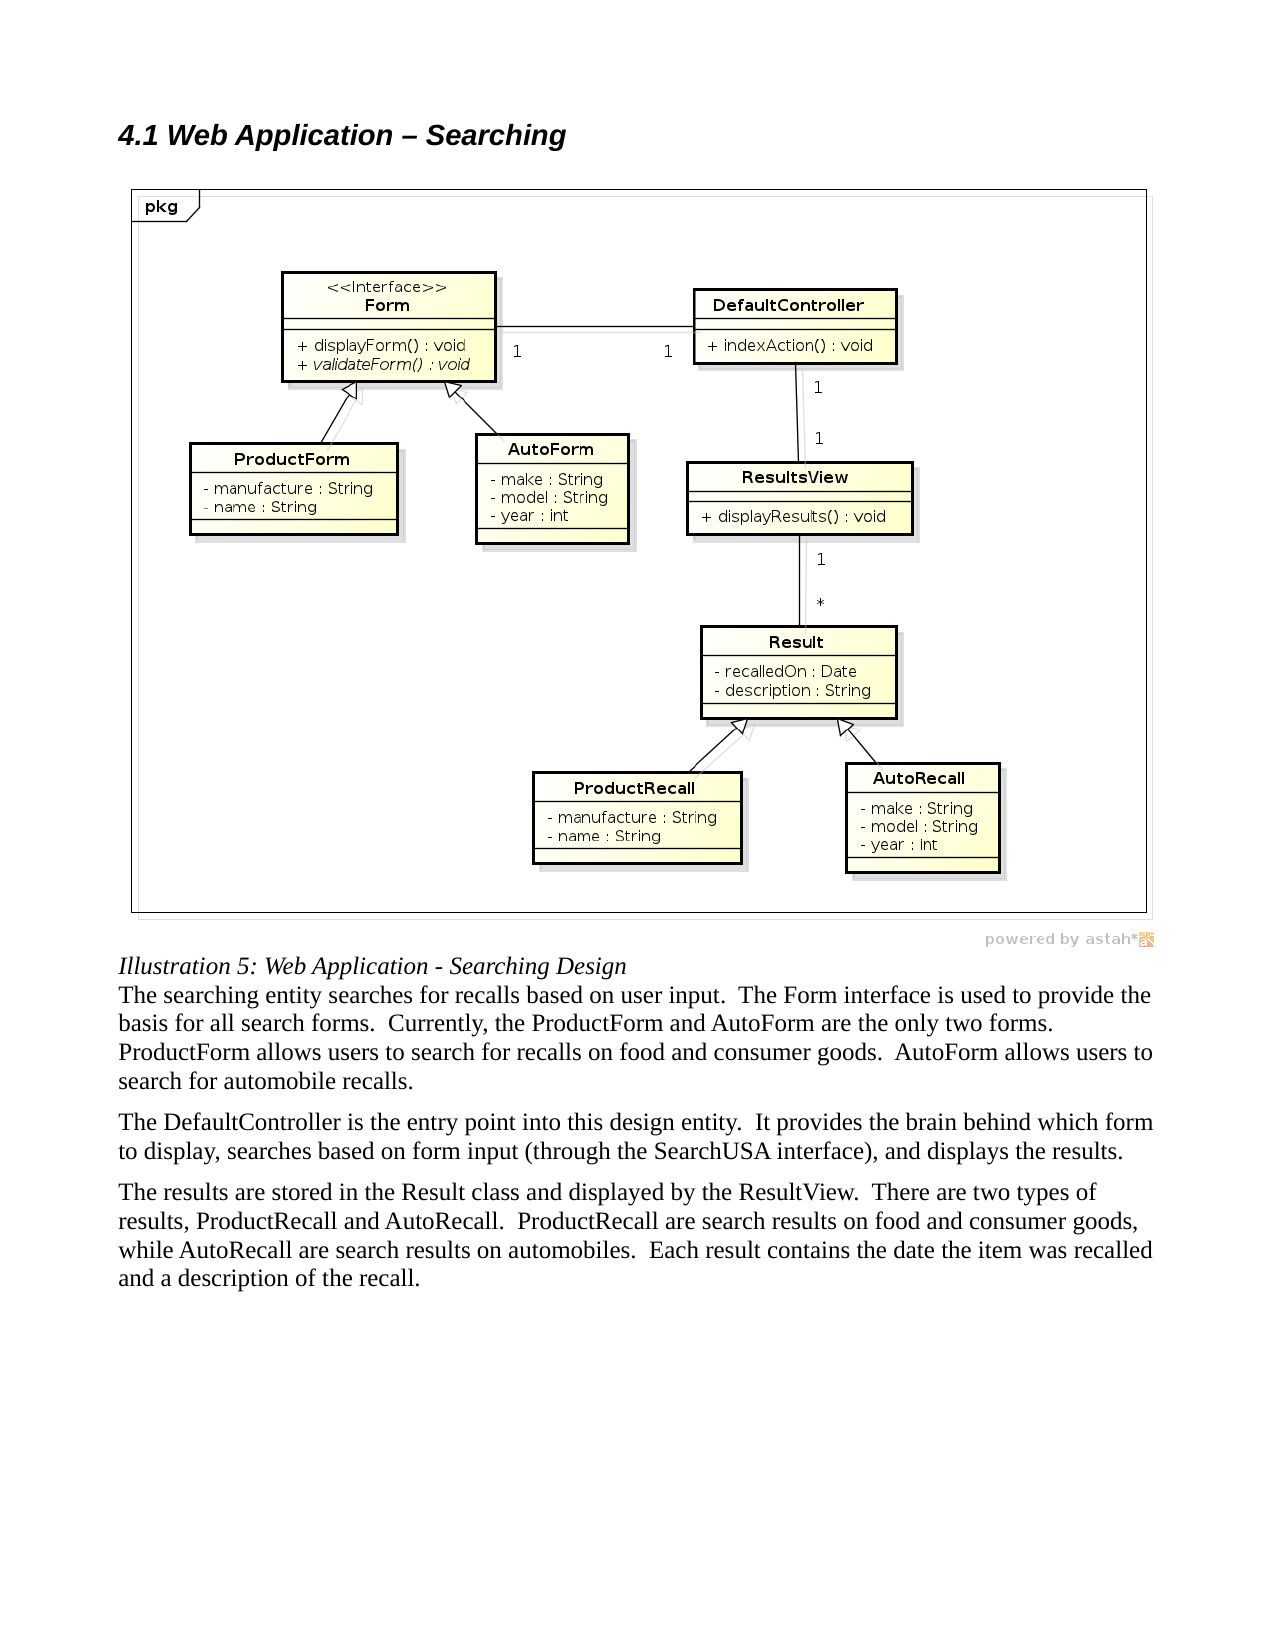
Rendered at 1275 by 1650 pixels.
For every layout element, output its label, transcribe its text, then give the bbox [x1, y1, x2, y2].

text Illustration 5: Web Application - Searching Design [118, 951, 1157, 980]
subtitle 4.1 Web Application – Searching [118, 118, 1157, 152]
text The searching entity searches for recalls based on user input. The Form interface is used to provide the basis for all search forms. Currently, the ProductForm and AutoForm are the only two forms. ProductForm allows users to search for recalls on food and consumer goods. AutoForm allows users to search for automobile recalls. [118, 980, 1157, 1095]
picture [118, 176, 1158, 951]
text [118, 164, 1157, 176]
text The DefaultController is the entry point into this design entity. It provides the brain behind which form to display, searches based on form input (through the SearchUSA interface), and displays the results. [118, 1107, 1157, 1165]
text The results are stored in the Result class and displayed by the ResultView. There are two types of results, ProductRecall and AutoRecall. ProductRecall are search results on food and consumer goods, while AutoRecall are search results on automobiles. Each result contains the date the item was recalled and a description of the recall. [118, 1177, 1157, 1292]
